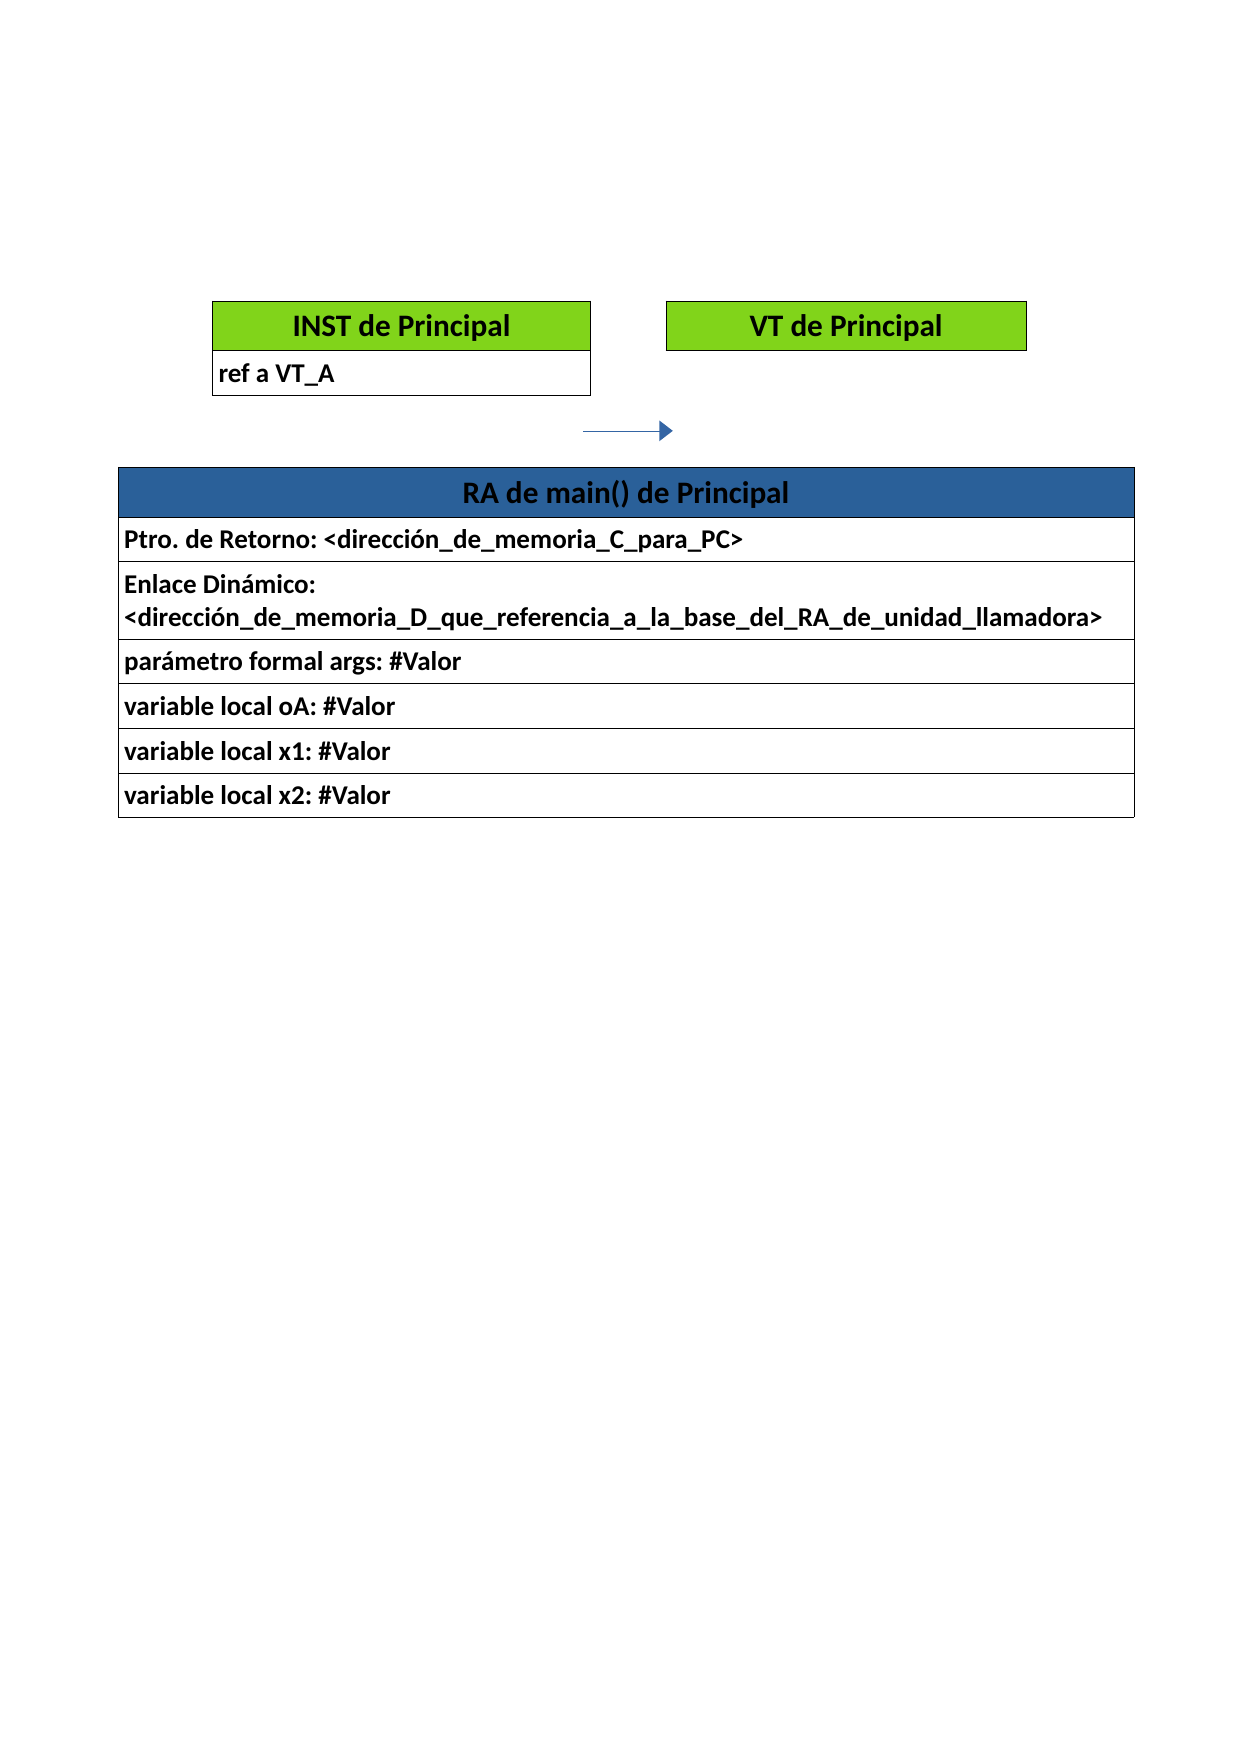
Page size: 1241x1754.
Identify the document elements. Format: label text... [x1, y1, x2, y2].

table_cell variable local x1: #Valor [119, 729, 1134, 772]
table_header INST de Principal [213, 302, 590, 350]
table_cell variable local oA: #Valor [119, 684, 1134, 728]
table_cell Enlace Dinámico: <dirección_de_memoria_D_que_referencia_a_la_base_del_RA_de_unidad_llamadora> [119, 562, 1134, 639]
table_header [596, 295, 660, 401]
table_header [660, 295, 1033, 401]
table_header VT de Principal [667, 302, 1026, 350]
table_cell Ptro. de Retorno: <dirección_de_memoria_C_para_PC> [119, 518, 1134, 561]
table_cell parámetro formal args: #Valor [119, 640, 1134, 683]
table_cell variable local x2: #Valor [119, 774, 1134, 817]
table_cell ref a VT_A [213, 351, 590, 395]
table_header RA de main() de Principal [119, 468, 1134, 517]
table_header [207, 295, 596, 401]
